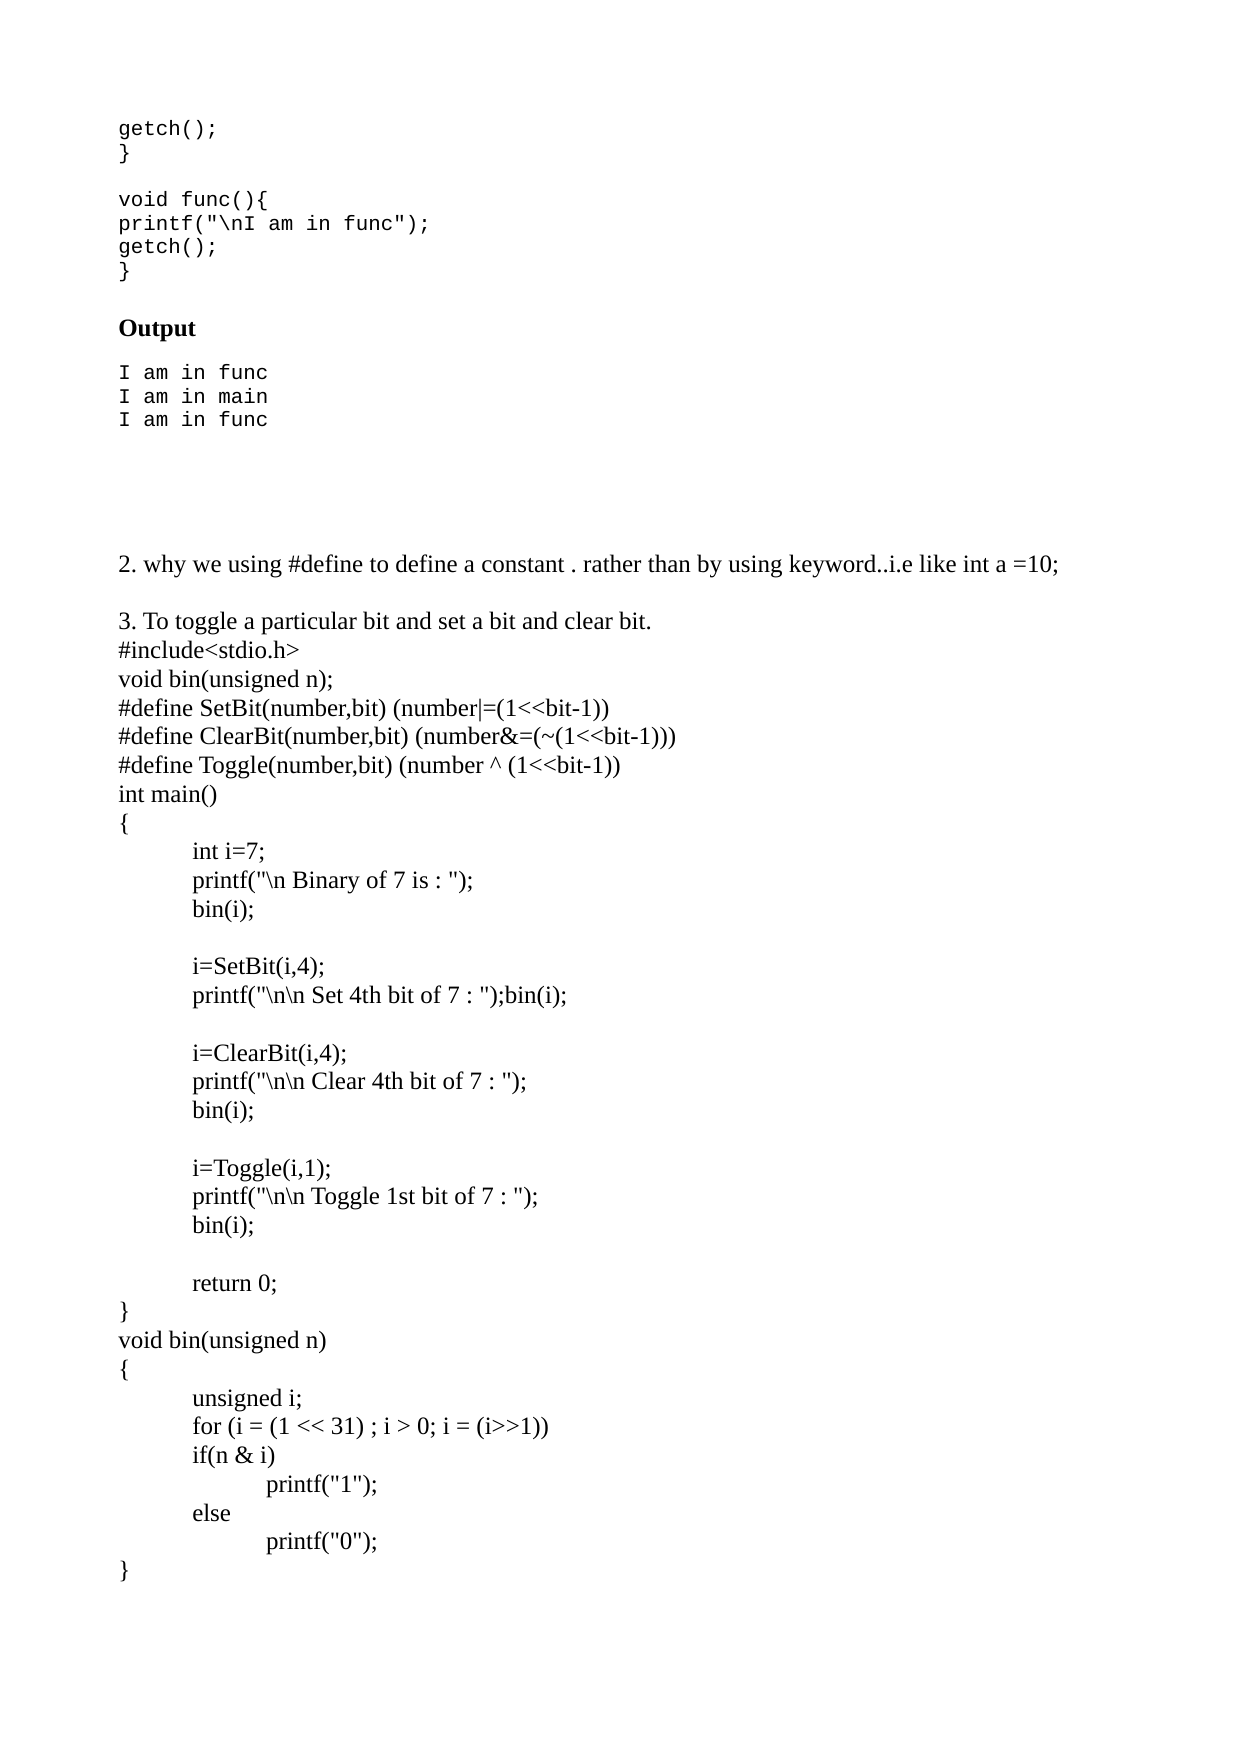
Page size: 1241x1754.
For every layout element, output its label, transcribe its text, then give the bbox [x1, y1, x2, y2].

text bin(i); [118, 894, 1122, 923]
text #define Toggle(number,bit) (number ^ (1<<bit-1)) [118, 750, 1122, 779]
text printf("\n\n Set 4th bit of 7 : ");bin(i); [118, 980, 1122, 1009]
text printf("\n Binary of 7 is : "); [118, 865, 1122, 894]
text i=ClearBit(i,4); [118, 1038, 1122, 1066]
text getch(); [118, 236, 1122, 260]
text int main() [118, 779, 1122, 808]
text void func(){ [118, 189, 1122, 213]
text { [118, 1354, 1122, 1383]
text for (i = (1 << 31) ; i > 0; i = (i>>1)) [118, 1411, 1122, 1440]
text else [118, 1498, 1122, 1526]
text I am in func [118, 362, 1122, 386]
text printf("\n\n Toggle 1st bit of 7 : "); [118, 1181, 1122, 1210]
text I am in main [118, 386, 1122, 409]
text printf("\nI am in func"); [118, 213, 1122, 236]
text } [118, 1296, 1122, 1325]
text } [118, 142, 1122, 165]
text printf("0"); [118, 1526, 1122, 1555]
text printf("\n\n Clear 4th bit of 7 : "); [118, 1066, 1122, 1095]
text #define ClearBit(number,bit) (number&=(~(1<<bit-1))) [118, 721, 1122, 750]
text } [118, 1555, 1122, 1584]
text i=SetBit(i,4); [118, 951, 1122, 980]
text Output [118, 313, 1122, 342]
text 2. why we using #define to define a constant . rather than by using keyword..i.e like int a =10; [118, 549, 1122, 578]
text } [118, 260, 1122, 284]
text void bin(unsigned n); [118, 664, 1122, 693]
text void bin(unsigned n) [118, 1325, 1122, 1354]
text #define SetBit(number,bit) (number|=(1<<bit-1)) [118, 693, 1122, 721]
text I am in func [118, 409, 1122, 433]
text 3. To toggle a particular bit and set a bit and clear bit. [118, 606, 1122, 635]
text printf("1"); [118, 1469, 1122, 1498]
text #include<stdio.h> [118, 635, 1122, 664]
text getch(); [118, 118, 1122, 142]
text bin(i); [118, 1210, 1122, 1239]
text unsigned i; [118, 1383, 1122, 1411]
text if(n & i) [118, 1440, 1122, 1469]
text { [118, 808, 1122, 836]
text return 0; [118, 1268, 1122, 1296]
text bin(i); [118, 1095, 1122, 1124]
text int i=7; [118, 836, 1122, 865]
text i=Toggle(i,1); [118, 1153, 1122, 1181]
